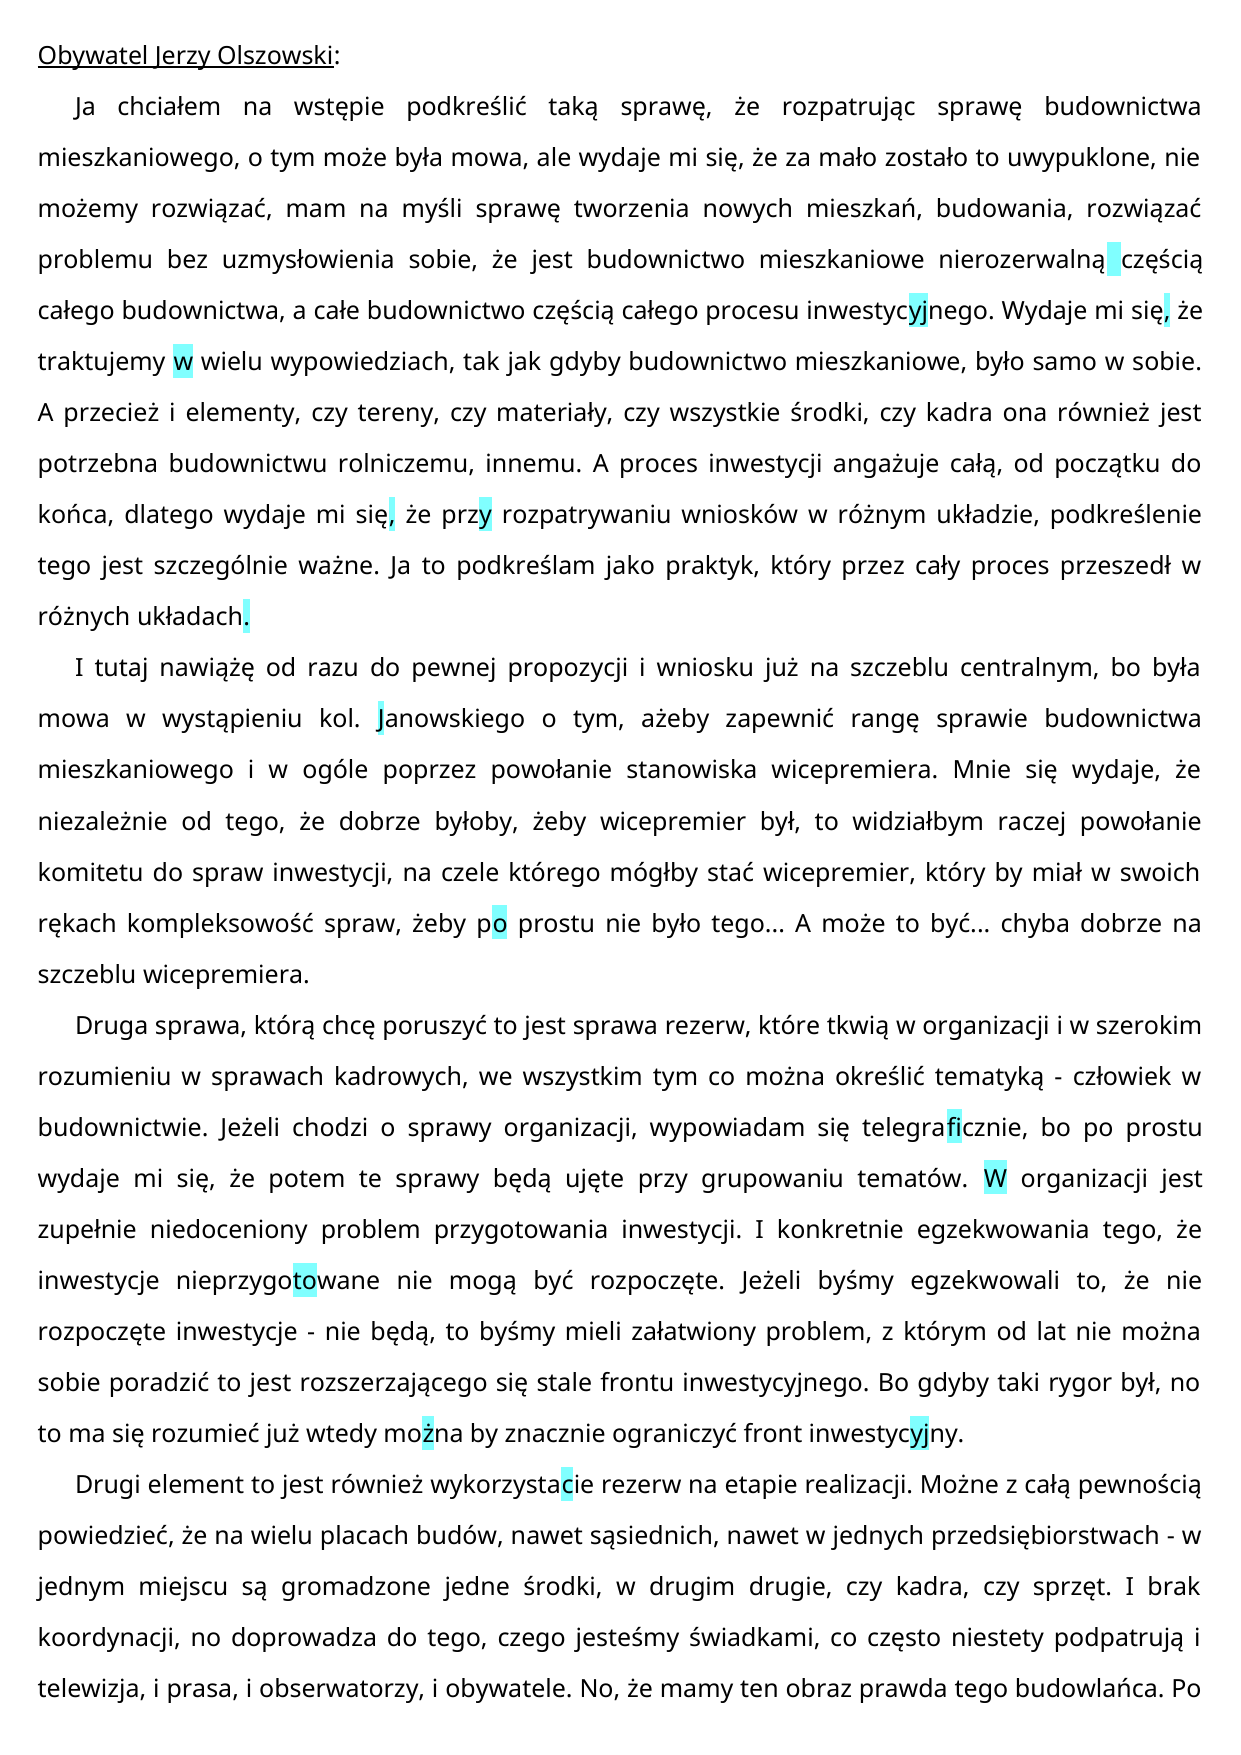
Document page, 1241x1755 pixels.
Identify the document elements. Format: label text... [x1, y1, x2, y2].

text I tutaj nawiążę od razu do pewnej propozycji i wniosku już na szczeblu centralnym, bo była mowa w wystąpieniu kol. Janowskiego o tym, ażeby zapewnić rangę sprawie budownictwa mieszkaniowego i w ogóle poprzez powołanie stanowiska wicepremiera. Mnie się wydaje, że niezależnie od tego, że dobrze byłoby, żeby wicepremier był, to widziałbym raczej powołanie komitetu do spraw inwestycji, na czele którego mógłby stać wicepremier, który by miał w swoich rękach kompleksowość spraw, żeby po prostu nie było tego... A może to być... chyba dobrze na szczeblu wicepremiera. [37, 650, 1203, 990]
text Druga sprawa, którą chcę poruszyć to jest sprawa rezerw, które tkwią w organizacji i w szerokim rozumieniu w sprawach kadrowych, we wszystkim tym co można określić tematyką - człowiek w budownictwie. Jeżeli chodzi o sprawy organizacji, wypowiadam się telegraficznie, bo po prostu wydaje mi się, że potem te sprawy będą ujęte przy grupowaniu tematów. W organizacji jest zupełnie niedoceniony problem przygotowania inwestycji. I konkretnie egzekwowania tego, że inwestycje nieprzygotowane nie mogą być rozpoczęte. Jeżeli byśmy egzekwowali to, że nie rozpoczęte inwestycje - nie będą, to byśmy mieli załatwiony problem, z którym od lat nie można sobie poradzić to jest rozszerzającego się stale frontu inwestycyjnego. Bo gdyby taki rygor był, no to ma się rozumieć już wtedy można by znacznie ograniczyć front inwestycyjny. [37, 1007, 1203, 1450]
text Obywatel Jerzy Olszowski: [37, 37, 1203, 72]
text Drugi element to jest również wykorzystacie rezerw na etapie realizacji. Możne z całą pewnością powiedzieć, że na wielu placach budów, nawet sąsiednich, nawet w jednych przedsiębiorstwach - w jednym miejscu są gromadzone jedne środki, w drugim drugie, czy kadra, czy sprzęt. I brak koordynacji, no doprowadza do tego, czego jesteśmy świadkami, co często niestety podpatrują i telewizja, i prasa, i obserwatorzy, i obywatele. No, że mamy ten obraz prawda tego budowlańca. Po [37, 1467, 1203, 1705]
text Ja chciałem na wstępie podkreślić taką sprawę, że rozpatrując sprawę budownictwa mieszkaniowego, o tym może była mowa, ale wydaje mi się, że za mało zostało to uwypuklone, nie możemy rozwiązać, mam na myśli sprawę tworzenia nowych mieszkań, budowania, rozwiązać problemu bez uzmysłowienia sobie, że jest budownictwo mieszkaniowe nierozerwalną częścią całego budownictwa, a całe budownictwo częścią całego procesu inwestycyjnego. Wydaje mi się, że traktujemy w wielu wypowiedziach, tak jak gdyby budownictwo mieszkaniowe, było samo w sobie. A przecież i elementy, czy tereny, czy materiały, czy wszystkie środki, czy kadra ona również jest potrzebna budownictwu rolniczemu, innemu. A proces inwestycji angażuje całą, od początku do końca, dlatego wydaje mi się, że przy rozpatrywaniu wniosków w różnym układzie, podkreślenie tego jest szczególnie ważne. Ja to podkreślam jako praktyk, który przez cały proces przeszedł w różnych układach. [37, 88, 1203, 633]
